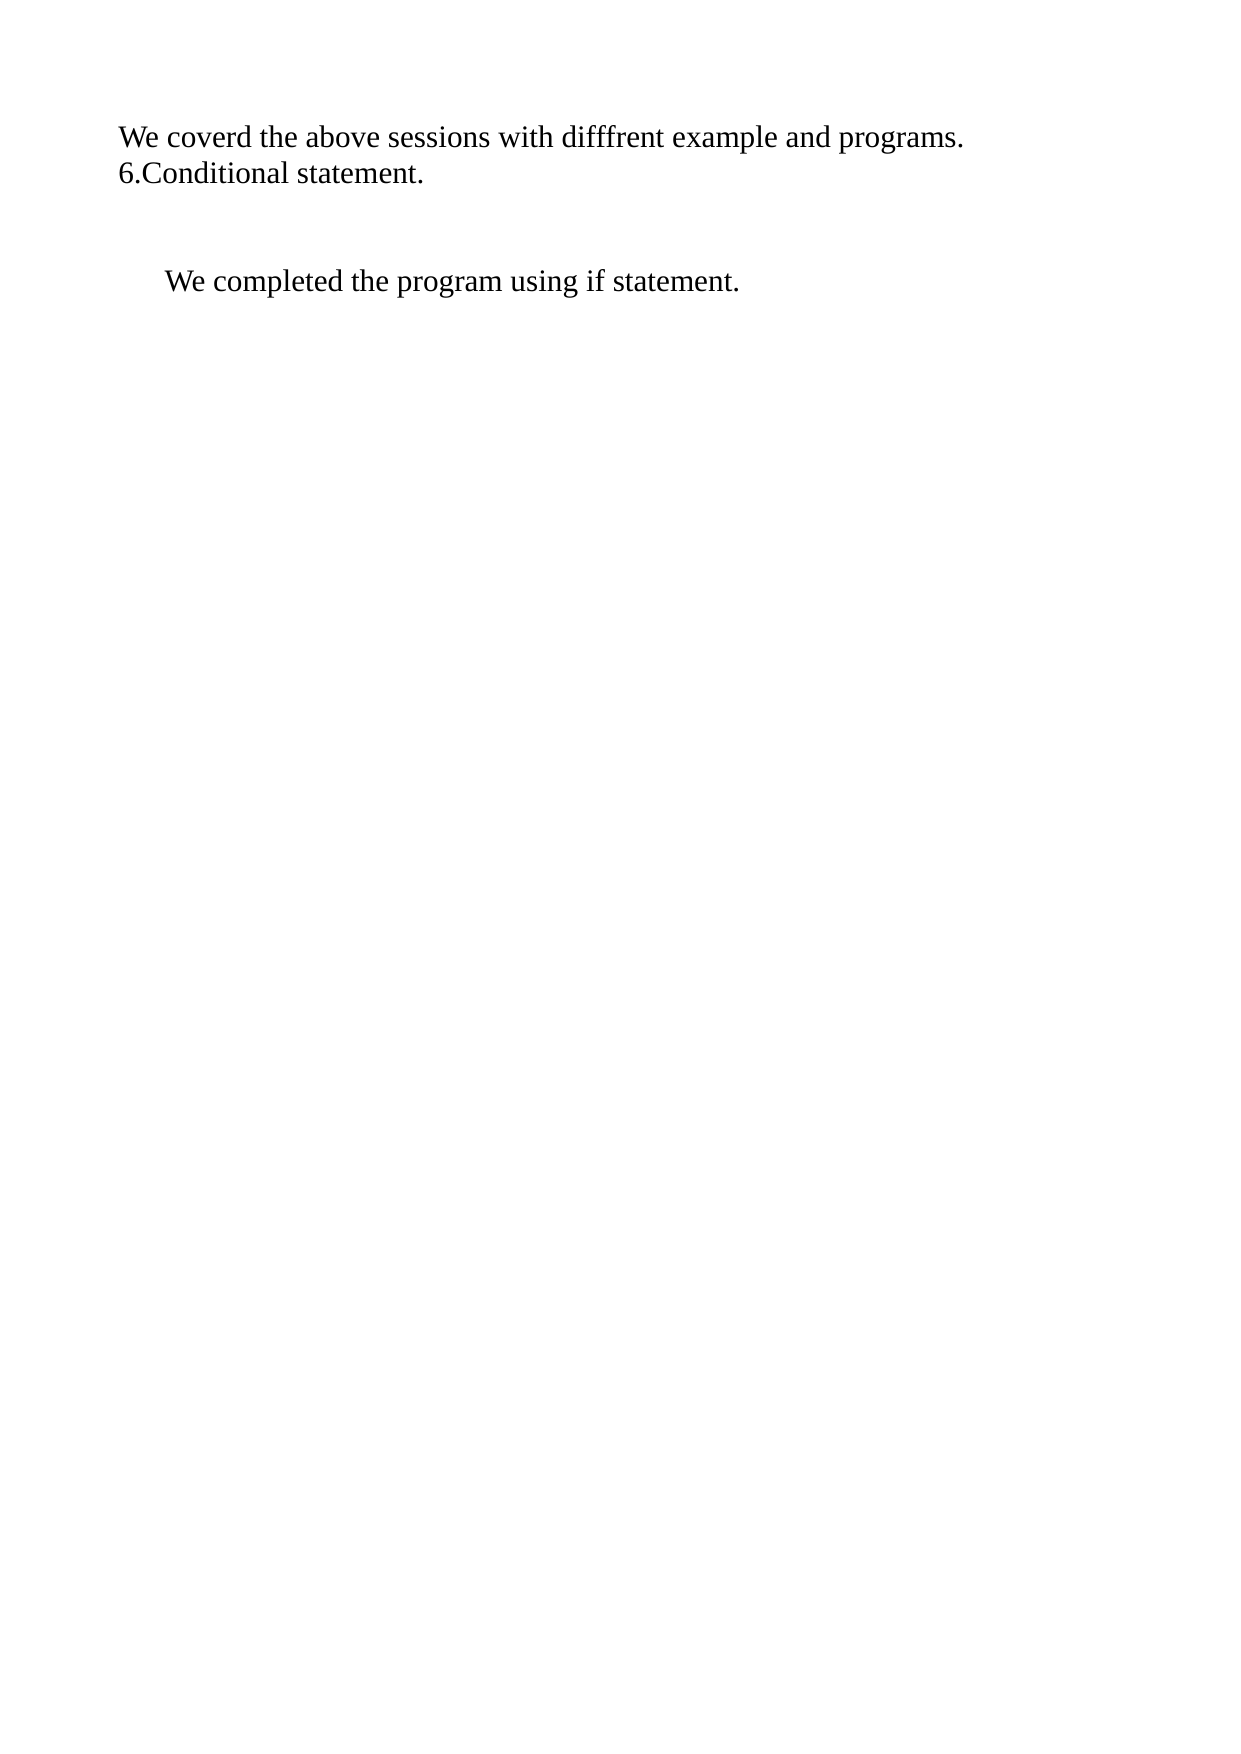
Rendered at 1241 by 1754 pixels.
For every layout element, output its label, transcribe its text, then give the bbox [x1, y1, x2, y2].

text 6.Conditional statement. [118, 154, 1122, 190]
text We completed the program using if statement. [118, 262, 1122, 298]
text We coverd the above sessions with difffrent example and programs. [118, 118, 1122, 154]
